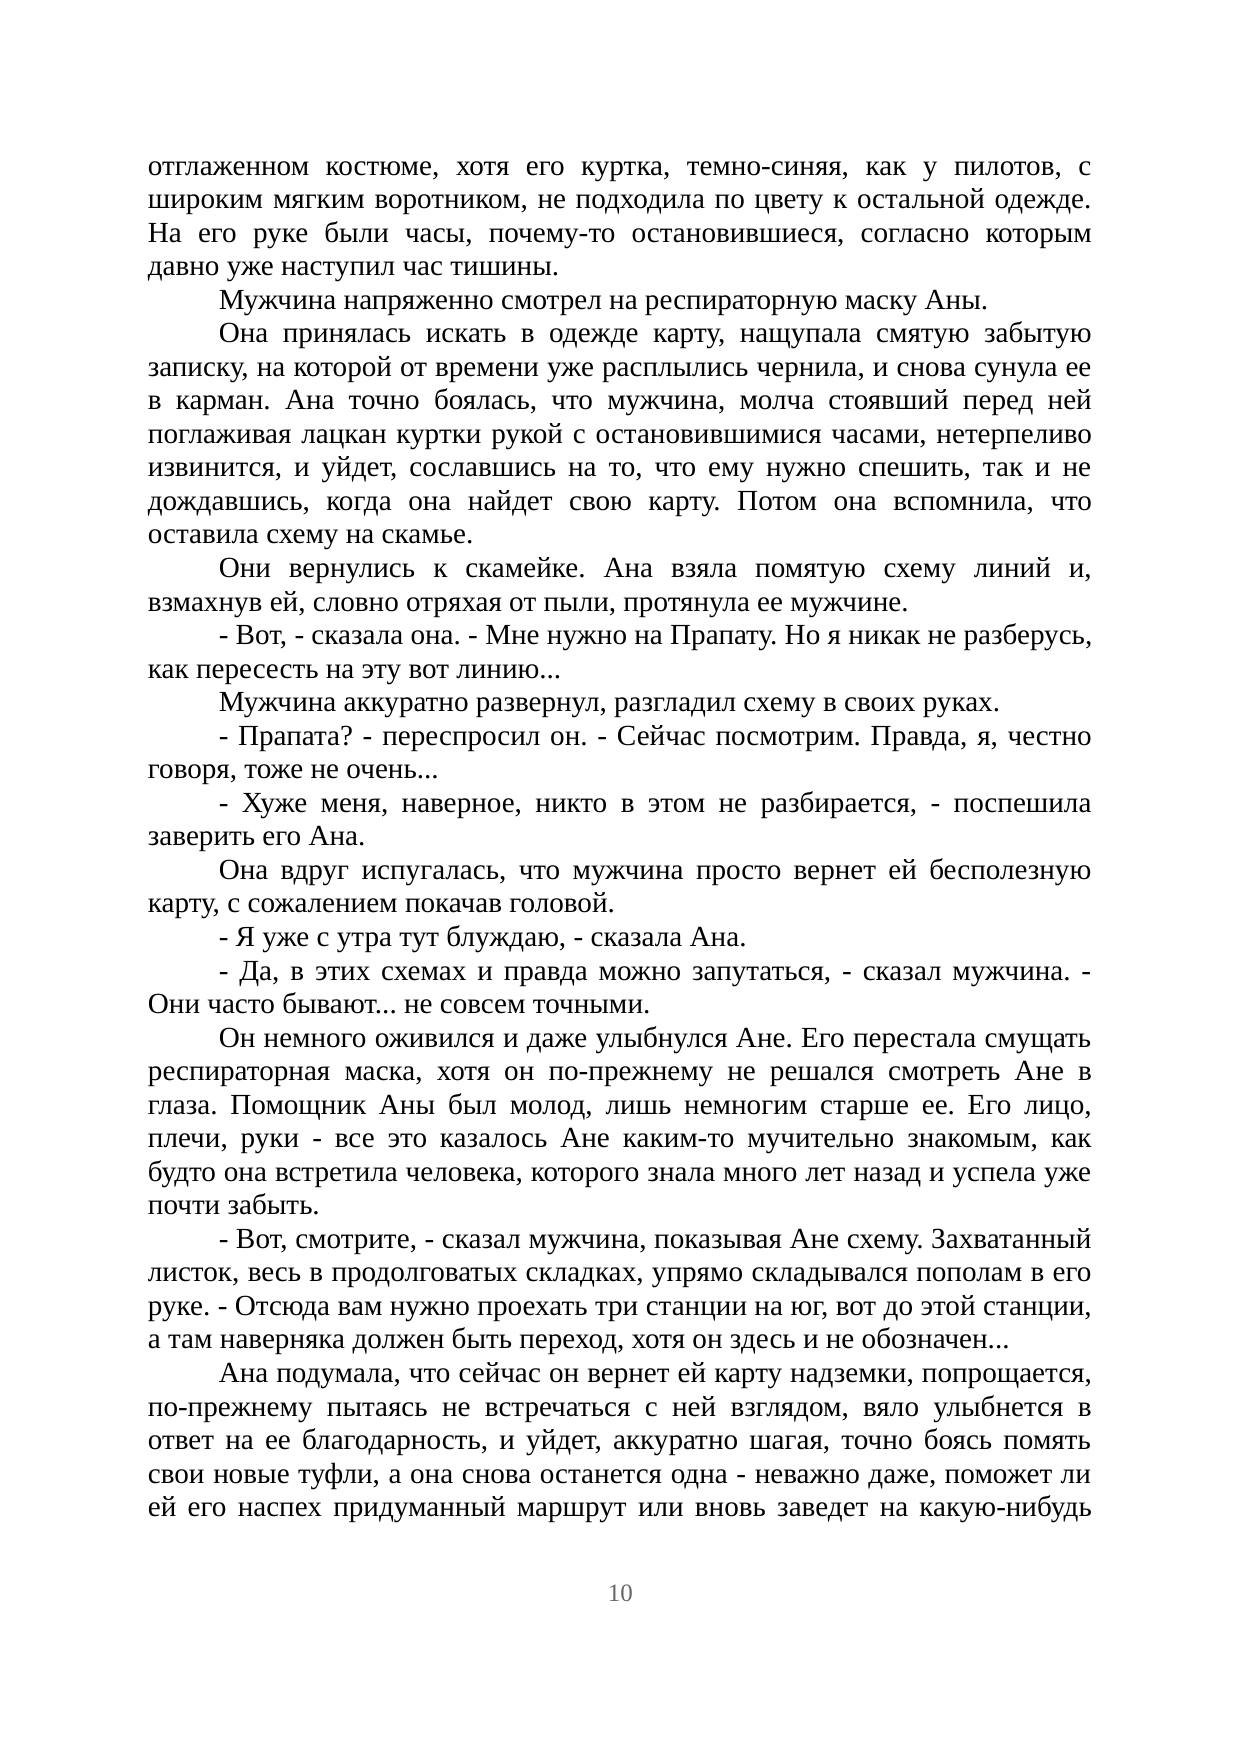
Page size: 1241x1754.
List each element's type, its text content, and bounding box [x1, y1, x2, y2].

text - Я уже с утра тут блуждаю, - сказала Ана. [148, 919, 1093, 953]
text отглаженном костюме, хотя его куртка, темно-синяя, как у пилотов, с широким мягким воротником, не подходила по цвету к остальной одежде. На его руке были часы, почему-то остановившиеся, согласно которым давно уже наступил час тишины. [148, 148, 1093, 282]
text Он немного оживился и даже улыбнулся Ане. Его перестала смущать респираторная маска, хотя он по-прежнему не решался смотреть Ане в глаза. Помощник Аны был молод, лишь немногим старше ее. Его лицо, плечи, руки - все это казалось Ане каким-то мучительно знакомым, как будто она встретила человека, которого знала много лет назад и успела уже почти забыть. [148, 1020, 1093, 1221]
text Мужчина напряженно смотрел на респираторную маску Аны. [148, 282, 1093, 315]
text Они вернулись к скамейке. Ана взяла помятую схему линий и, взмахнув ей, словно отряхая от пыли, протянула ее мужчине. [148, 550, 1093, 617]
text Она принялась искать в одежде карту, нащупала смятую забытую записку, на которой от времени уже расплылись чернила, и снова сунула ее в карман. Ана точно боялась, что мужчина, молча стоявший перед ней поглаживая лацкан куртки рукой с остановившимися часами, нетерпеливо извинится, и уйдет, сославшись на то, что ему нужно спешить, так и не дождавшись, когда она найдет свою карту. Потом она вспомнила, что оставила схему на скамье. [148, 315, 1093, 550]
text - Вот, - сказала она. - Мне нужно на Прапату. Но я никак не разберусь, как пересесть на эту вот линию... [148, 617, 1093, 684]
text - Хуже меня, наверное, никто в этом не разбирается, - поспешила заверить его Ана. [148, 785, 1093, 852]
text Она вдруг испугалась, что мужчина просто вернет ей бесполезную карту, с сожалением покачав головой. [148, 852, 1093, 919]
text - Да, в этих схемах и правда можно запутаться, - сказал мужчина. - Они часто бывают... не совсем точными. [148, 953, 1093, 1020]
text Ана подумала, что сейчас он вернет ей карту надземки, попрощается, по-прежнему пытаясь не встречаться с ней взглядом, вяло улыбнется в ответ на ее благодарность, и уйдет, аккуратно шагая, точно боясь помять свои новые туфли, а она снова останется одна - неважно даже, поможет ли ей его наспех придуманный маршрут или вновь заведет на какую-нибудь [148, 1355, 1093, 1523]
text - Прапата? - переспросил он. - Сейчас посмотрим. Правда, я, честно говоря, тоже не очень... [148, 718, 1093, 785]
text - Вот, смотрите, - сказал мужчина, показывая Ане схему. Захватанный листок, весь в продолговатых складках, упрямо складывался пополам в его руке. - Отсюда вам нужно проехать три станции на юг, вот до этой станции, а там наверняка должен быть переход, хотя он здесь и не обозначен... [148, 1221, 1093, 1355]
text Мужчина аккуратно развернул, разгладил схему в своих руках. [148, 684, 1093, 718]
